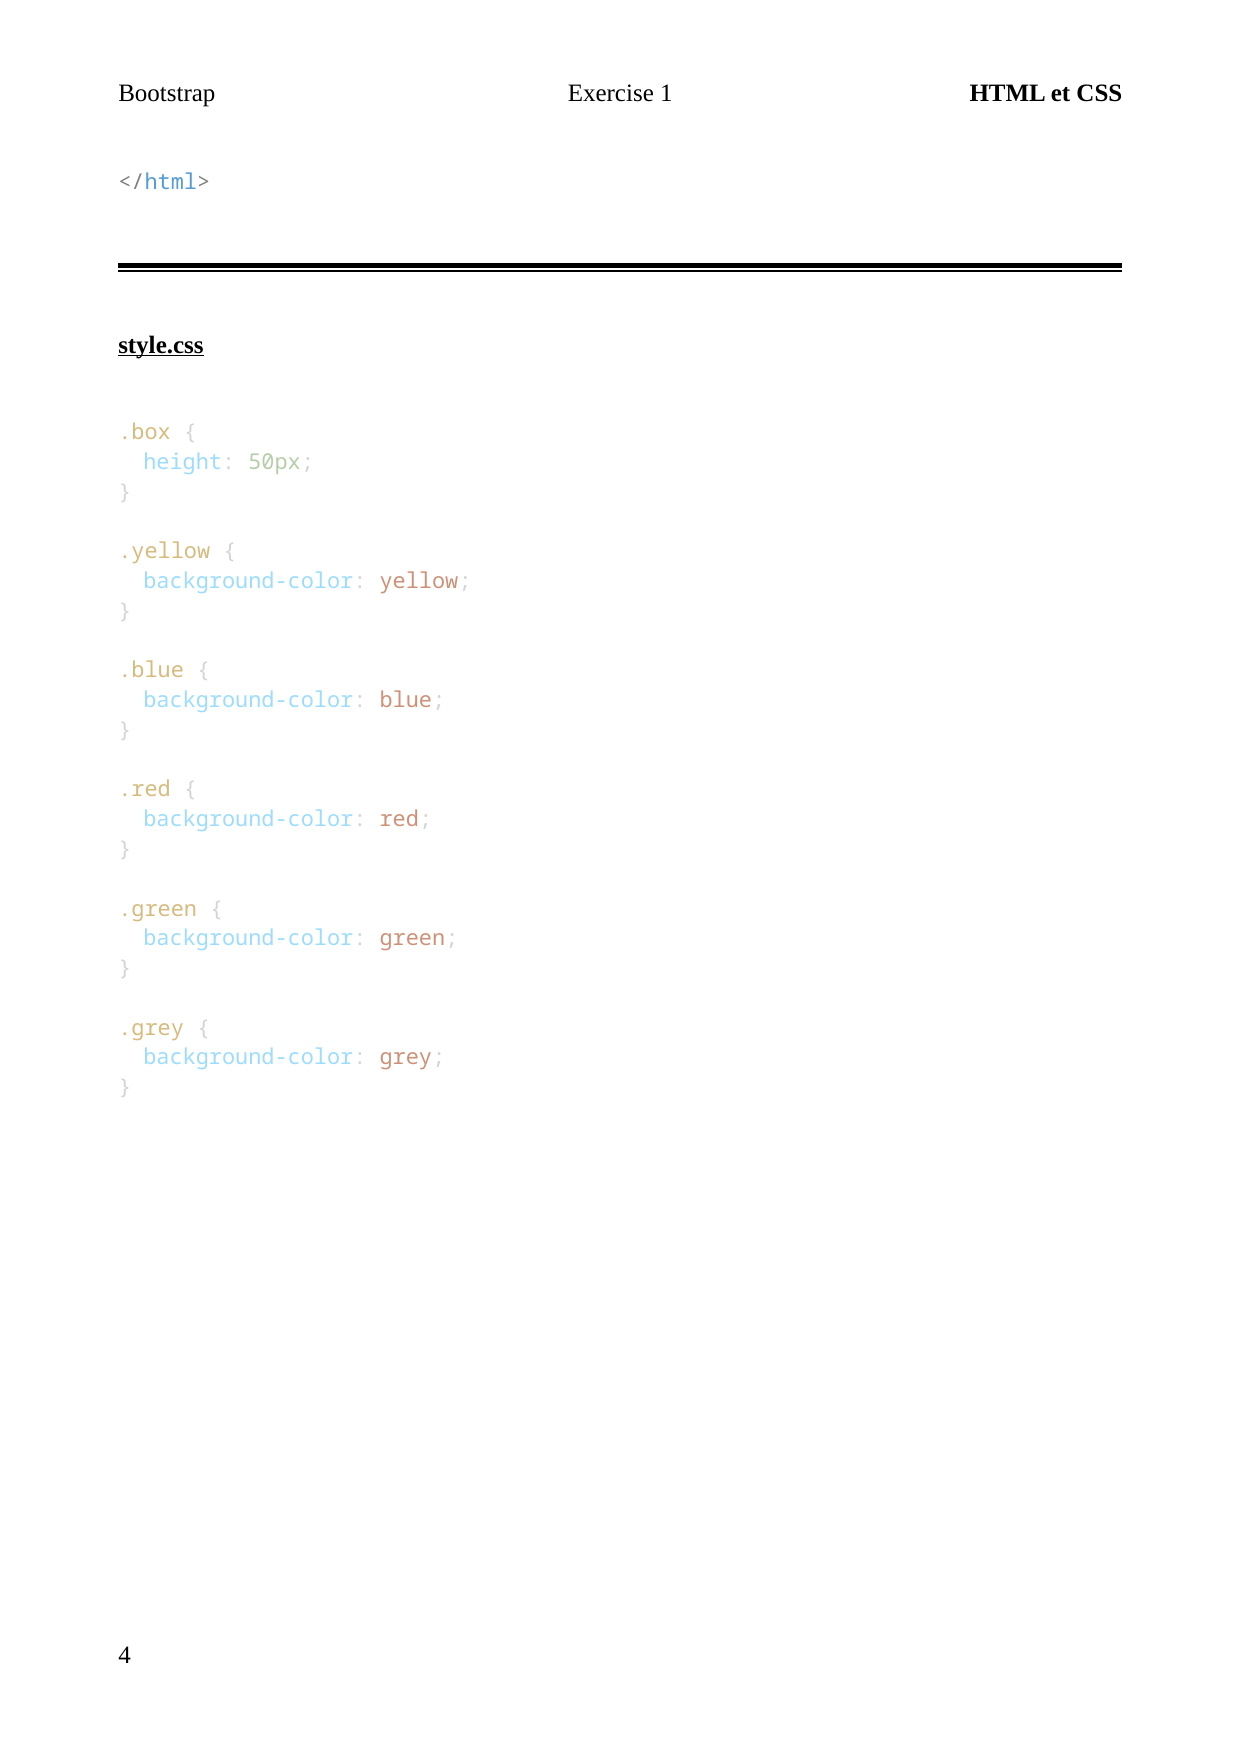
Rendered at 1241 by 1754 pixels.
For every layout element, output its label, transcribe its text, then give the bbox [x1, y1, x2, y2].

text </html> [118, 166, 1122, 196]
text style.css [118, 330, 1122, 359]
text .grey { [118, 1012, 1122, 1041]
text background-color: grey; [118, 1041, 1122, 1071]
text height: 50px; [118, 446, 1122, 476]
text } [118, 952, 1122, 982]
text background-color: red; [118, 803, 1122, 833]
text background-color: green; [118, 922, 1122, 952]
text .red { [118, 773, 1122, 803]
text } [118, 714, 1122, 744]
text .box { [118, 416, 1122, 446]
text .green { [118, 892, 1122, 922]
text .blue { [118, 654, 1122, 684]
text .yellow { [118, 535, 1122, 565]
text } [118, 595, 1122, 625]
text } [118, 1071, 1122, 1101]
text background-color: yellow; [118, 565, 1122, 595]
text } [118, 476, 1122, 506]
text } [118, 833, 1122, 863]
text background-color: blue; [118, 684, 1122, 714]
